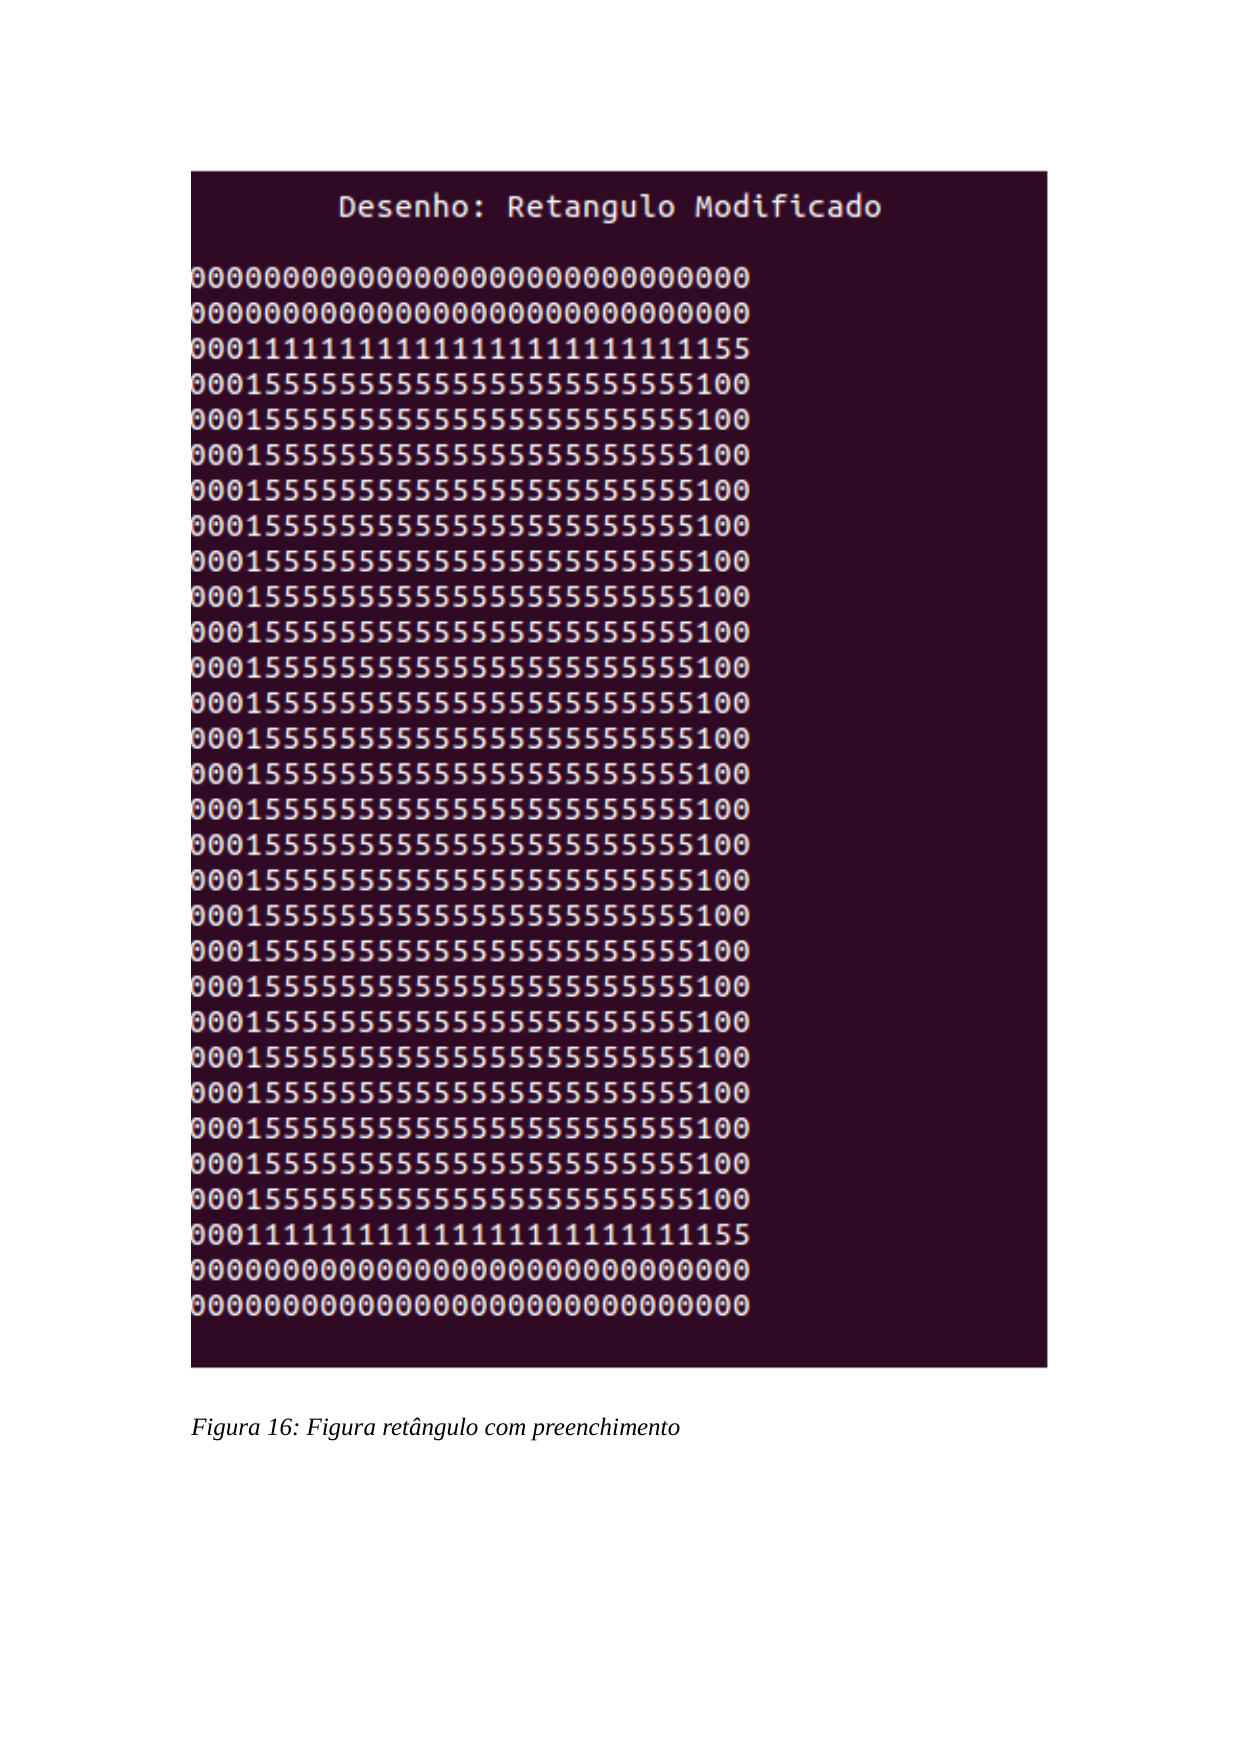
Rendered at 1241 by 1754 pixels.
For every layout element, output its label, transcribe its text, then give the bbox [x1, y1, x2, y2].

picture [191, 130, 1050, 1412]
text Figura 16: Figura retângulo com preenchimento [191, 1412, 1049, 1440]
